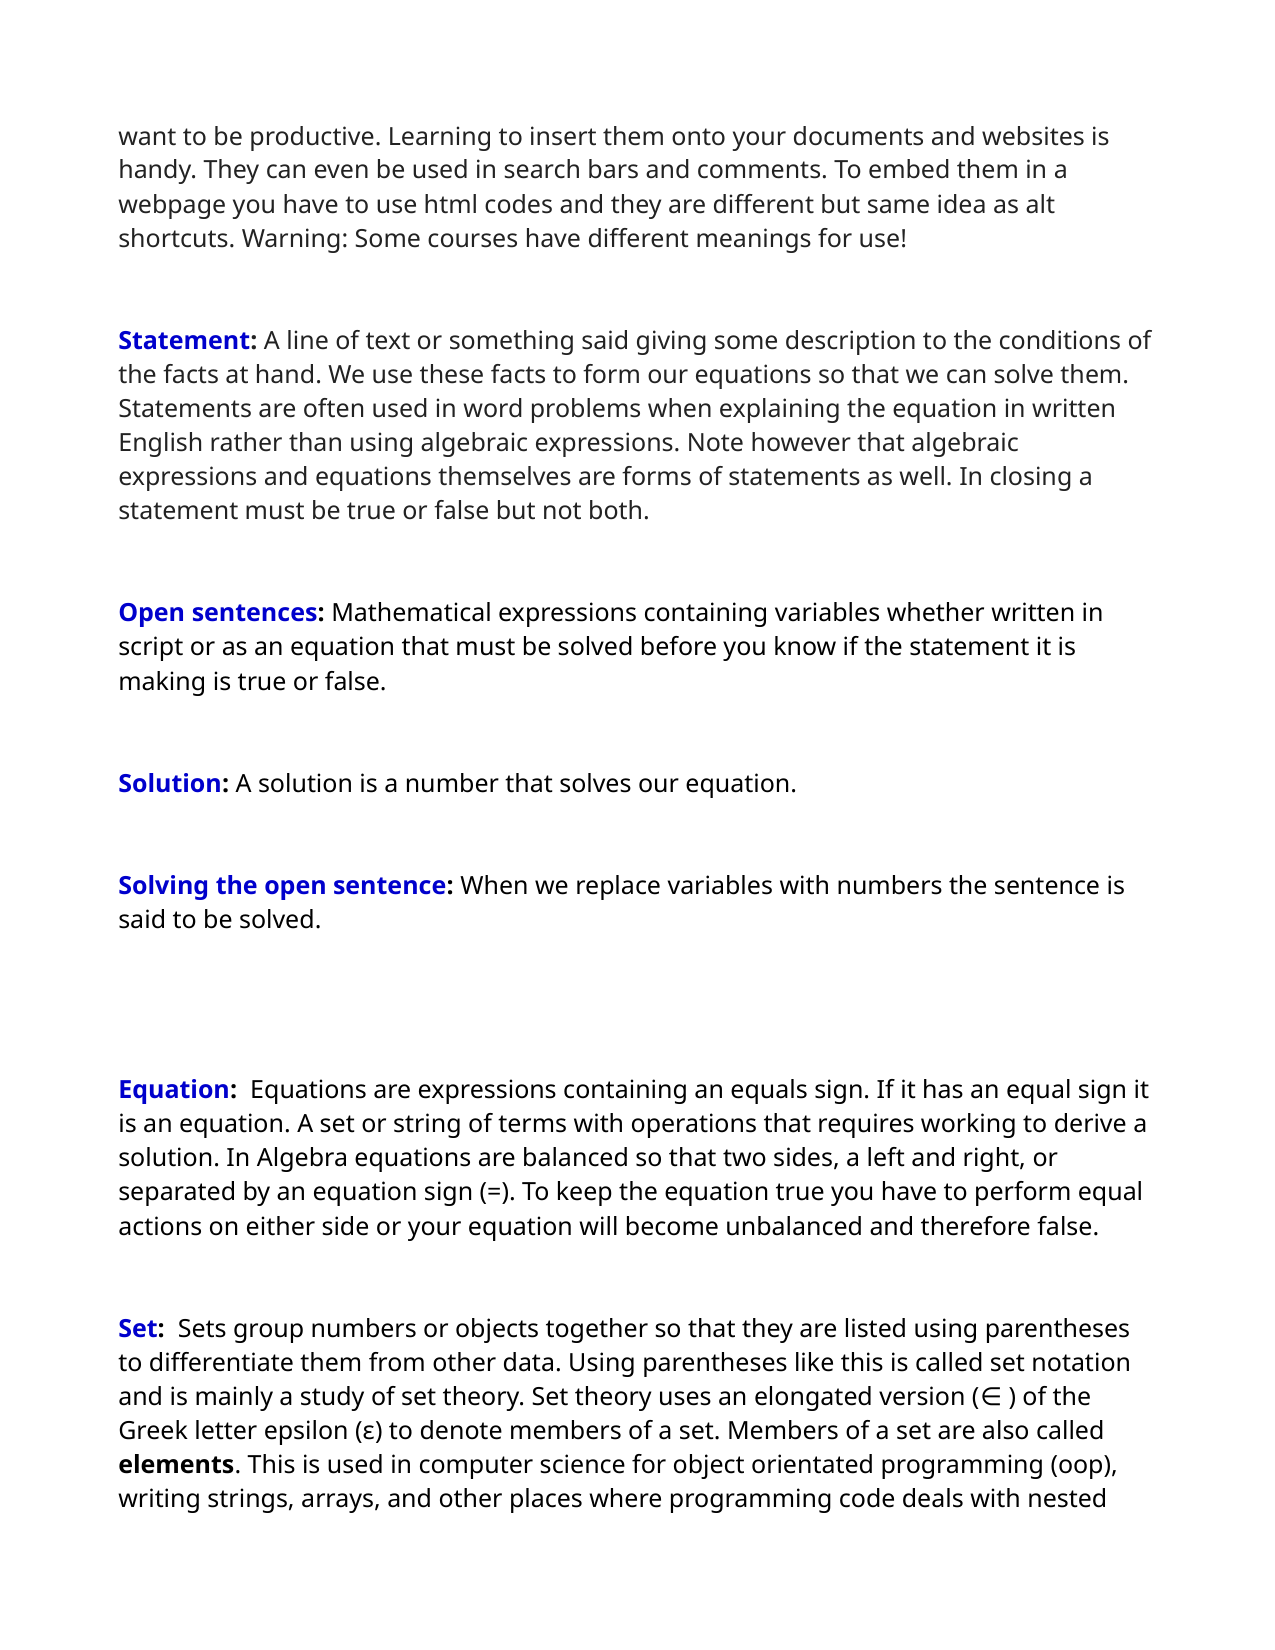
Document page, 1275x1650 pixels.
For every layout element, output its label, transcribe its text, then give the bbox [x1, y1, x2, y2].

text Set: Sets group numbers or objects together so that they are listed using parentheses to differentiate them from other data. Using parentheses like this is called set notation and is mainly a study of set theory. Set theory uses an elongated version (∈ ) of the Greek letter epsilon (ε) to denote members of a set. Members of a set are also called elements. This is used in computer science for object orientated programming (oop), writing strings, arrays, and other places where programming code deals with nested [118, 1310, 1157, 1515]
text Equation: Equations are expressions containing an equals sign. If it has an equal sign it is an equation. A set or string of terms with operations that requires working to derive a solution. In Algebra equations are balanced so that two sides, a left and right, or separated by an equation sign (=). To keep the equation true you have to perform equal actions on either side or your equation will become unbalanced and therefore false. [118, 1072, 1157, 1242]
text Open sentences: Mathematical expressions containing variables whether written in script or as an equation that must be solved before you know if the statement it is making is true or false. [118, 595, 1157, 697]
text Statement: A line of text or something said giving some description to the conditions of the facts at hand. We use these facts to form our equations so that we can solve them. Statements are often used in word problems when explaining the equation in written English rather than using algebraic expressions. Note however that algebraic expressions and equations themselves are forms of statements as well. In closing a statement must be true or false but not both. [118, 322, 1157, 527]
text want to be productive. Learning to insert them onto your documents and websites is handy. They can even be used in search bars and comments. To embed them in a webpage you have to use html codes and they are different but same idea as alt shortcuts. Warning: Some courses have different meanings for use! [118, 118, 1157, 254]
text Solution: A solution is a number that solves our equation. [118, 765, 1157, 799]
text Solving the open sentence: When we replace variables with numbers the sentence is said to be solved. [118, 867, 1157, 936]
